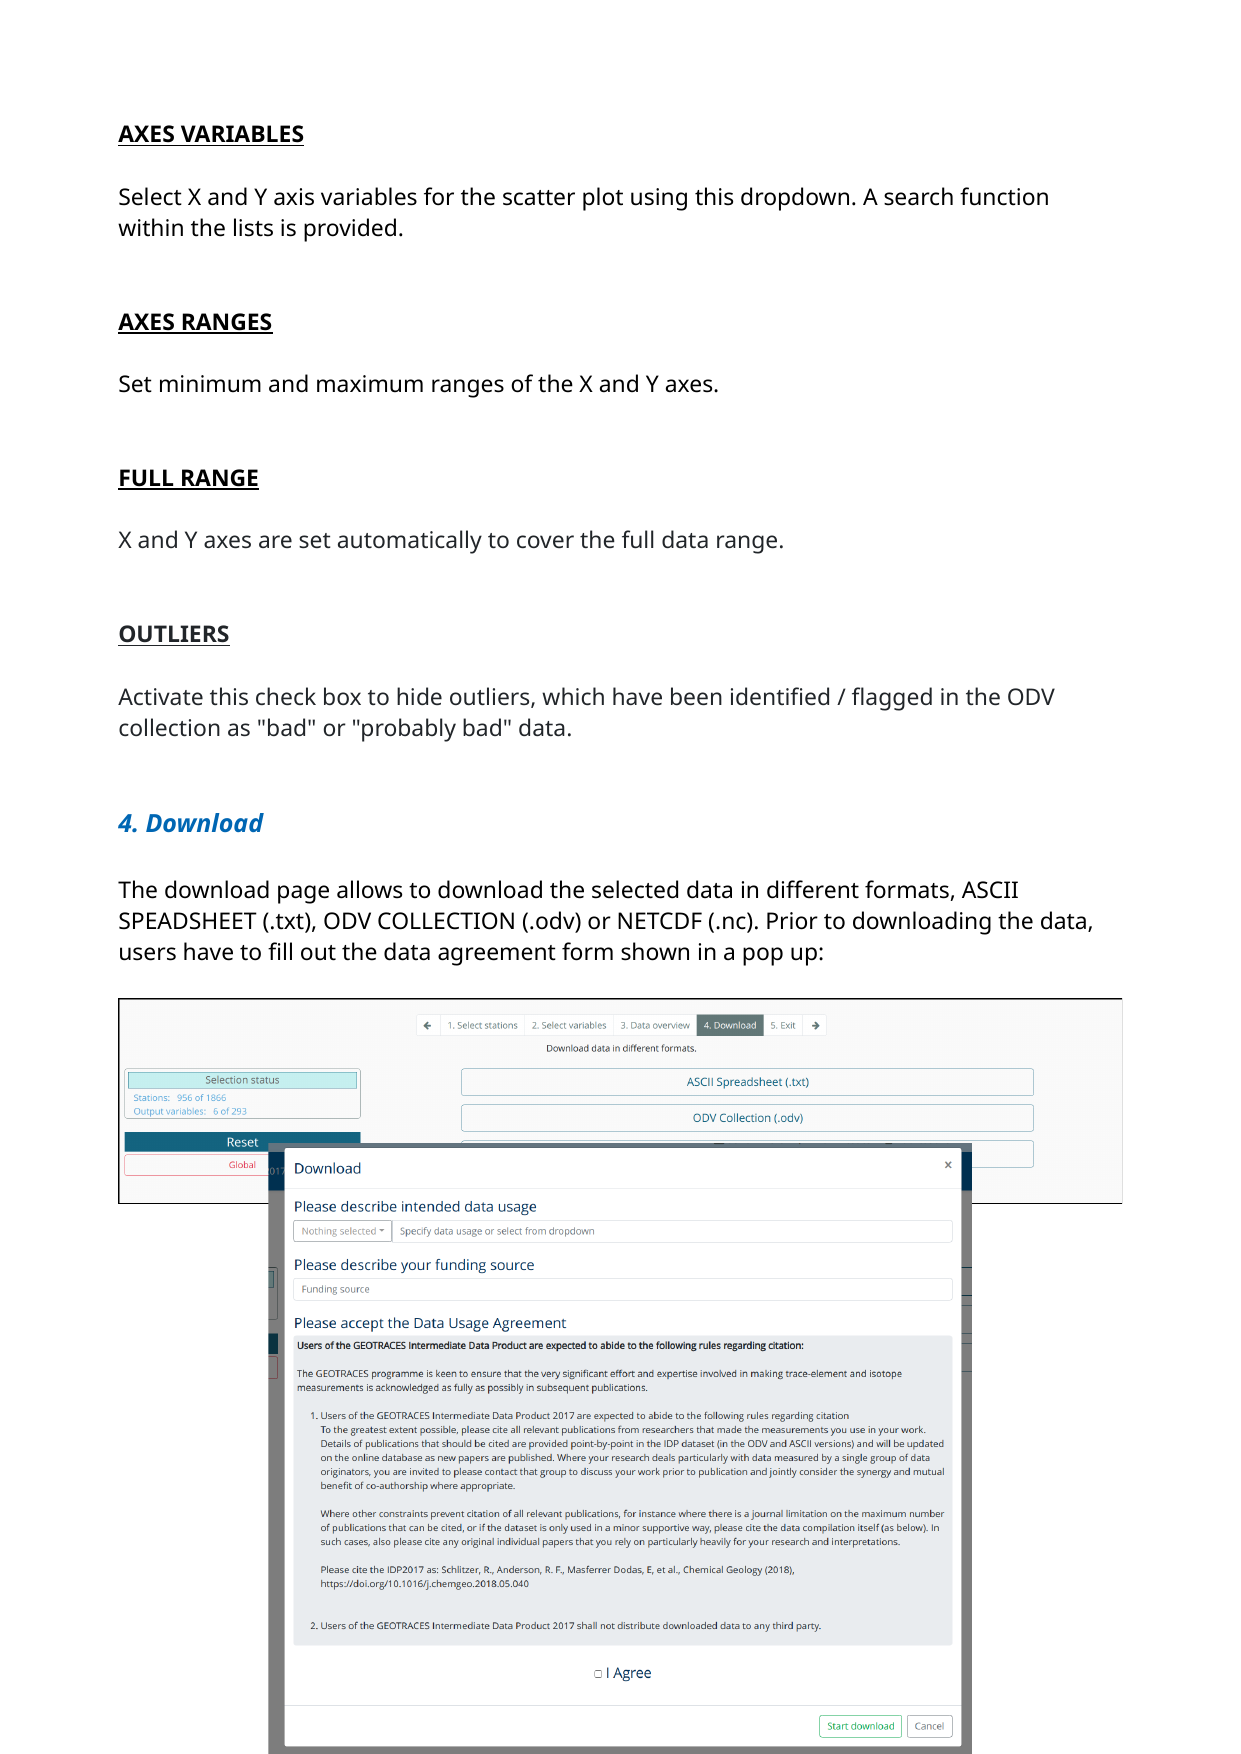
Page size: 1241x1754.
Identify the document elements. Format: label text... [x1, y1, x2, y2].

picture [118, 998, 1123, 1754]
text AXES VARIABLES [118, 118, 1122, 149]
text Activate this check box to hide outliers, which have been identified / flagged in the ODV collection as "bad" or "probably bad" data. [118, 681, 1122, 743]
text Select X and Y axis variables for the scatter plot using this dropdown. A search function within the lists is provided. [118, 181, 1122, 243]
text 4. Download [118, 806, 1122, 840]
text The download page allows to download the selected data in different formats, ASCII SPEADSHEET (.txt), ODV COLLECTION (.odv) or NETCDF (.nc). Prior to downloading the data, users have to fill out the data agreement form shown in a pop up: [118, 874, 1122, 967]
text AXES RANGES [118, 306, 1122, 337]
text X and Y axes are set automatically to cover the full data range. [118, 524, 1122, 556]
text Set minimum and maximum ranges of the X and Y axes. [118, 368, 1122, 399]
text FULL RANGE [118, 462, 1122, 493]
text OUTLIERS [118, 618, 1122, 649]
